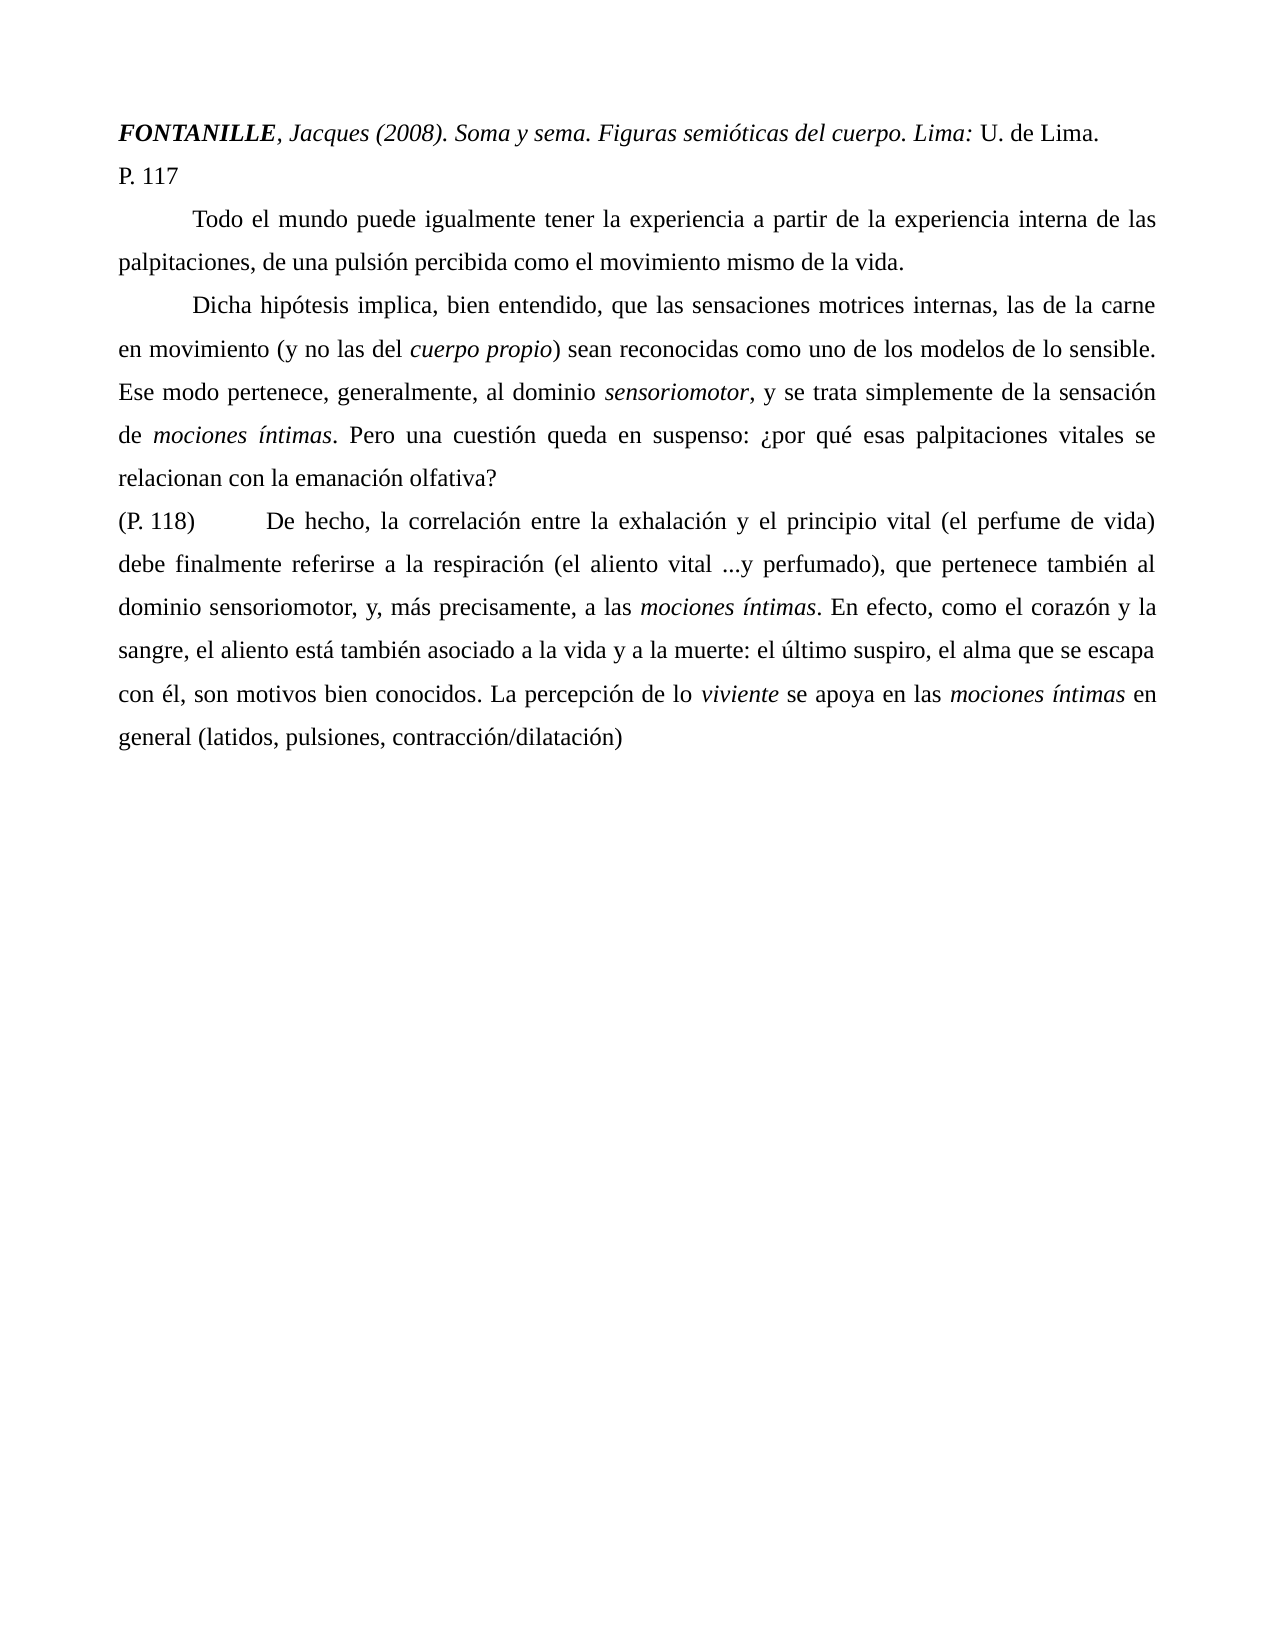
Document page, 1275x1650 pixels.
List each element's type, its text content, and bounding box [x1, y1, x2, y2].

text P. 117 [118, 161, 1157, 190]
text FONTANILLE, Jacques (2008). Soma y sema. Figuras semióticas del cuerpo. Lima: U. de Lima. [118, 118, 1157, 147]
text Dicha hipótesis implica, bien entendido, que las sensaciones motrices internas, las de la carne en movimiento (y no las del cuerpo propio) sean reconocidas como uno de los modelos de lo sensible. Ese modo pertenece, generalmente, al dominio sensoriomotor, y se trata simplemente de la sensación de mociones íntimas. Pero una cuestión queda en suspenso: ¿por qué esas palpitaciones vitales se relacionan con la emanación olfativa? [118, 291, 1157, 492]
text (P. 118) De hecho, la correlación entre la exhalación y el principio vital (el perfume de vida) debe finalmente referirse a la respiración (el aliento vital ...y perfumado), que pertenece también al dominio sensoriomotor, y, más precisamente, a las mociones íntimas. En efecto, como el corazón y la sangre, el aliento está también asociado a la vida y a la muerte: el último suspiro, el alma que se escapa con él, son motivos bien conocidos. La percepción de lo viviente se apoya en las mociones íntimas en general (latidos, pulsiones, contracción/dilatación) [118, 506, 1157, 751]
text Todo el mundo puede igualmente tener la experiencia a partir de la experiencia interna de las palpitaciones, de una pulsión percibida como el movimiento mismo de la vida. [118, 204, 1157, 276]
